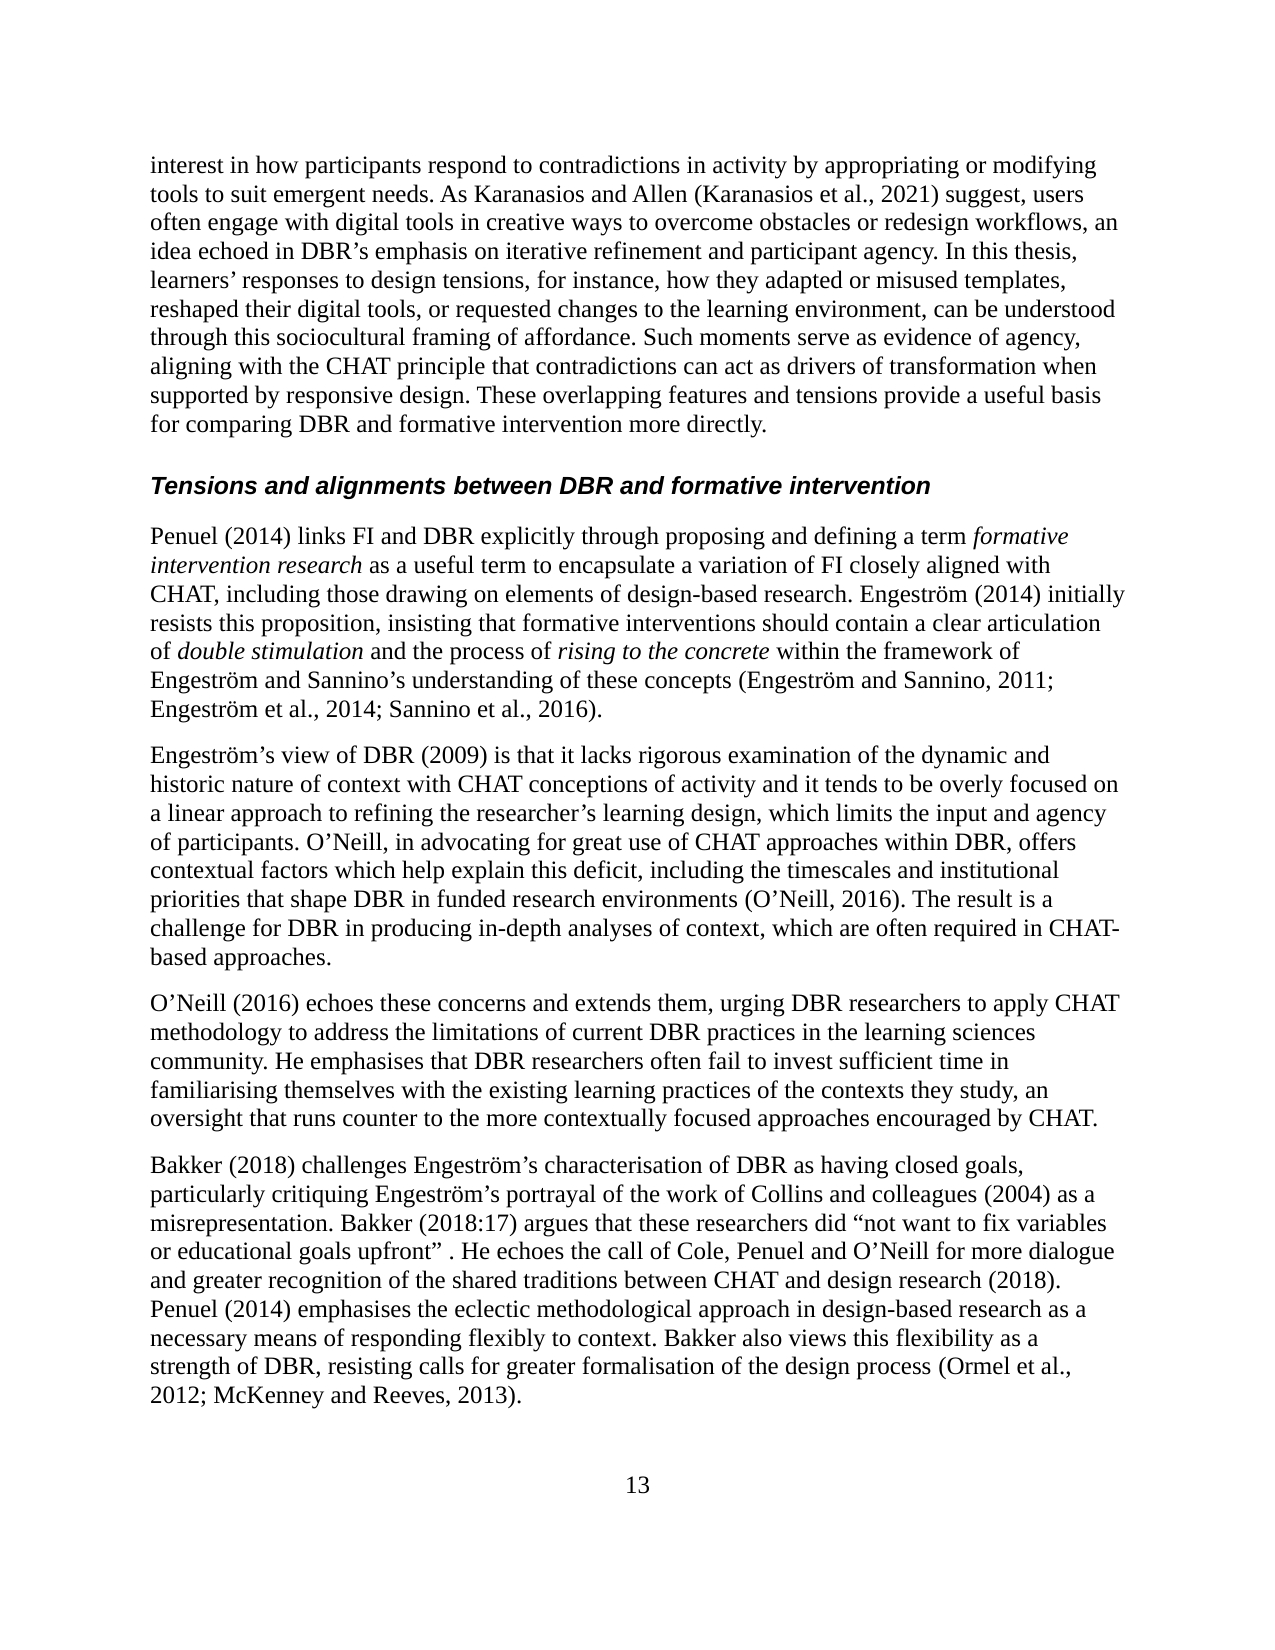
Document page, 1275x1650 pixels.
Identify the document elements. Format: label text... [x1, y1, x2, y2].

text Bakker (2018) challenges Engeström’s characterisation of DBR as having closed goals, particularly critiquing Engeström’s portrayal of the work of Collins and colleagues (2004) as a misrepresentation. Bakker (2018:17) argues that these researchers did “not want to fix variables or educational goals upfront” . He echoes the call of Cole, Penuel and O’Neill for more dialogue and greater recognition of the shared traditions between CHAT and design research (2018). Penuel (2014) emphasises the eclectic methodological approach in design-based research as a necessary means of responding flexibly to context. Bakker also views this flexibility as a strength of DBR, resisting calls for greater formalisation of the design process (Ormel et al., 2012; McKenney and Reeves, 2013). [150, 1150, 1125, 1409]
text interest in how participants respond to contradictions in activity by appropriating or modifying tools to suit emergent needs. As Karanasios and Allen (Karanasios et al., 2021) suggest, users often engage with digital tools in creative ways to overcome obstacles or redesign workflows, an idea echoed in DBR’s emphasis on iterative refinement and participant agency. In this thesis, learners’ responses to design tensions, for instance, how they adapted or misused templates, reshaped their digital tools, or requested changes to the learning environment, can be understood through this sociocultural framing of affordance. Such moments serve as evidence of agency, aligning with the CHAT principle that contradictions can act as drivers of transformation when supported by responsive design. These overlapping features and tensions provide a useful basis for comparing DBR and formative intervention more directly. [150, 150, 1125, 437]
text Penuel (2014) links FI and DBR explicitly through proposing and defining a term formative intervention research as a useful term to encapsulate a variation of FI closely aligned with CHAT, including those drawing on elements of design-based research. Engeström (2014) initially resists this proposition, insisting that formative interventions should contain a clear articulation of double stimulation and the process of rising to the concrete within the framework of Engeström and Sannino’s understanding of these concepts (Engeström and Sannino, 2011; Engeström et al., 2014; Sannino et al., 2016). [150, 521, 1125, 723]
text Engeström’s view of DBR (2009) is that it lacks rigorous examination of the dynamic and historic nature of context with CHAT conceptions of activity and it tends to be overly focused on a linear approach to refining the researcher’s learning design, which limits the input and agency of participants. O’Neill, in advocating for great use of CHAT approaches within DBR, offers contextual factors which help explain this deficit, including the timescales and institutional priorities that shape DBR in funded research environments (O’Neill, 2016). The result is a challenge for DBR in producing in-depth analyses of context, which are often required in CHAT-based approaches. [150, 741, 1125, 971]
subtitle Tensions and alignments between DBR and formative intervention [150, 471, 1125, 500]
text O’Neill (2016) echoes these concerns and extends them, urging DBR researchers to apply CHAT methodology to address the limitations of current DBR practices in the learning sciences community. He emphasises that DBR researchers often fail to invest sufficient time in familiarising themselves with the existing learning practices of the contexts they study, an oversight that runs counter to the more contextually focused approaches encouraged by CHAT. [150, 988, 1125, 1132]
